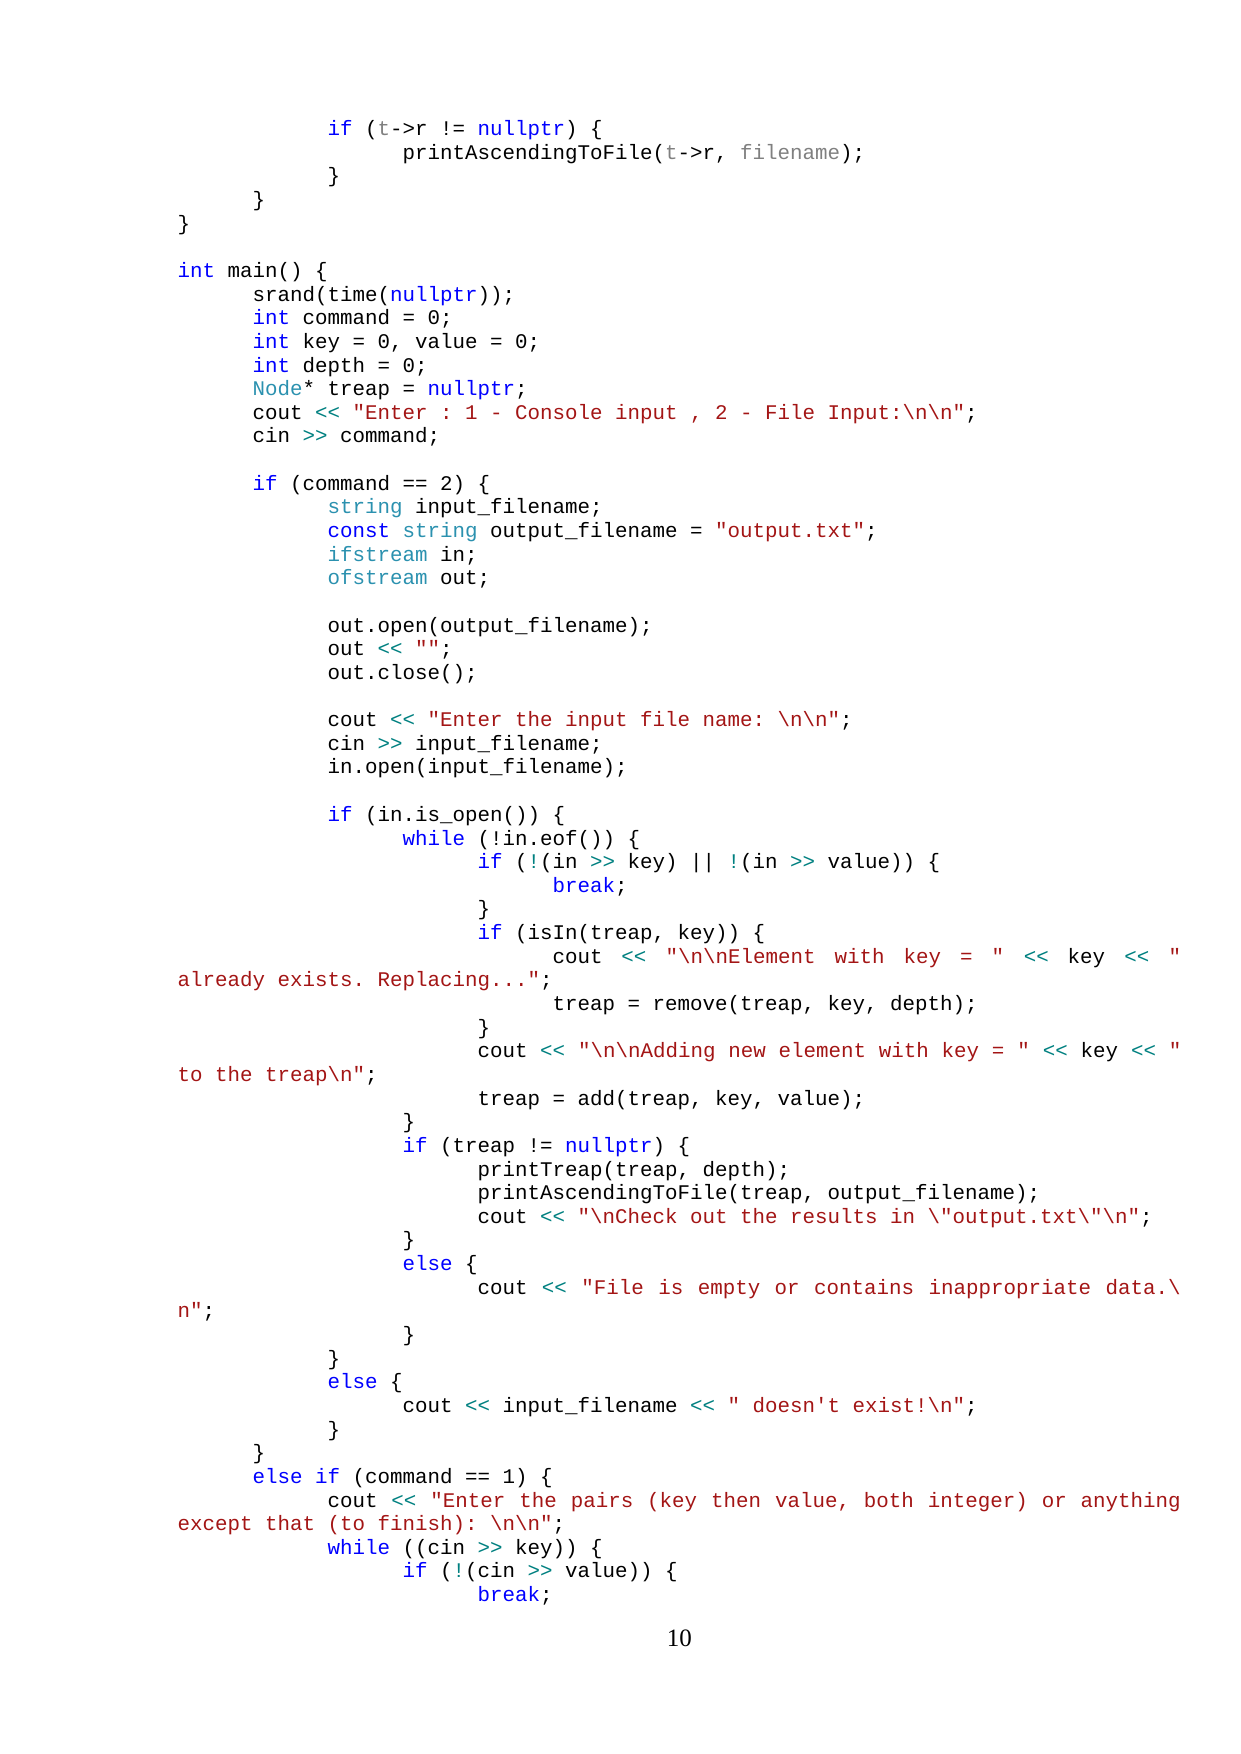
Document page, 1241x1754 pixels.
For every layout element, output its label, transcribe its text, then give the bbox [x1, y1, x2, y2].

text cout << "\n\nAdding new element with key = " << key << " to the treap\n"; [177, 1040, 1181, 1088]
text ifstream in; [177, 544, 1181, 567]
text treap = remove(treap, key, depth); [177, 993, 1181, 1017]
text } [177, 1442, 1181, 1466]
text out.open(output_filename); [177, 615, 1181, 638]
text cout << "Enter : 1 - Console input , 2 - File Input:\n\n"; [177, 402, 1181, 426]
text cout << input_filename << " doesn't exist!\n"; [177, 1395, 1181, 1419]
text const string output_filename = "output.txt"; [177, 520, 1181, 544]
text break; [177, 875, 1181, 898]
text if (command == 2) { [177, 473, 1181, 496]
text out << ""; [177, 638, 1181, 662]
text cin >> input_filename; [177, 733, 1181, 757]
text break; [177, 1584, 1181, 1608]
text cout << "Enter the pairs (key then value, both integer) or anything except that (to finish): \n\n"; [177, 1489, 1181, 1537]
text if (in.is_open()) { [177, 804, 1181, 827]
text } [177, 1419, 1181, 1442]
text else { [177, 1253, 1181, 1277]
text while (!in.eof()) { [177, 827, 1181, 851]
text } [177, 213, 1181, 236]
text printAscendingToFile(treap, output_filename); [177, 1182, 1181, 1206]
text int depth = 0; [177, 354, 1181, 378]
text if (t->r != nullptr) { [177, 118, 1181, 142]
text } [177, 165, 1181, 189]
text Node* treap = nullptr; [177, 378, 1181, 402]
text in.open(input_filename); [177, 757, 1181, 780]
text printAscendingToFile(t->r, filename); [177, 142, 1181, 165]
text int key = 0, value = 0; [177, 331, 1181, 354]
text srand(time(nullptr)); [177, 284, 1181, 307]
text if (treap != nullptr) { [177, 1135, 1181, 1158]
text if (!(cin >> value)) { [177, 1561, 1181, 1584]
text else { [177, 1371, 1181, 1395]
text int main() { [177, 260, 1181, 284]
text int command = 0; [177, 307, 1181, 331]
text cin >> command; [177, 426, 1181, 449]
text } [177, 1229, 1181, 1253]
text } [177, 1324, 1181, 1348]
text printTreap(treap, depth); [177, 1158, 1181, 1182]
text cout << "\nCheck out the results in \"output.txt\"\n"; [177, 1206, 1181, 1229]
text if (isIn(treap, key)) { [177, 922, 1181, 946]
text } [177, 1111, 1181, 1135]
text } [177, 1348, 1181, 1371]
text out.close(); [177, 662, 1181, 686]
text } [177, 189, 1181, 213]
text ofstream out; [177, 567, 1181, 591]
text while ((cin >> key)) { [177, 1537, 1181, 1561]
text cout << "Enter the input file name: \n\n"; [177, 709, 1181, 733]
text } [177, 898, 1181, 922]
text else if (command == 1) { [177, 1466, 1181, 1489]
text treap = add(treap, key, value); [177, 1088, 1181, 1111]
text cout << "File is empty or contains inappropriate data.\n"; [177, 1277, 1181, 1324]
text if (!(in >> key) || !(in >> value)) { [177, 851, 1181, 875]
text string input_filename; [177, 496, 1181, 520]
text cout << "\n\nElement with key = " << key << " already exists. Replacing..."; [177, 946, 1181, 993]
text } [177, 1017, 1181, 1040]
